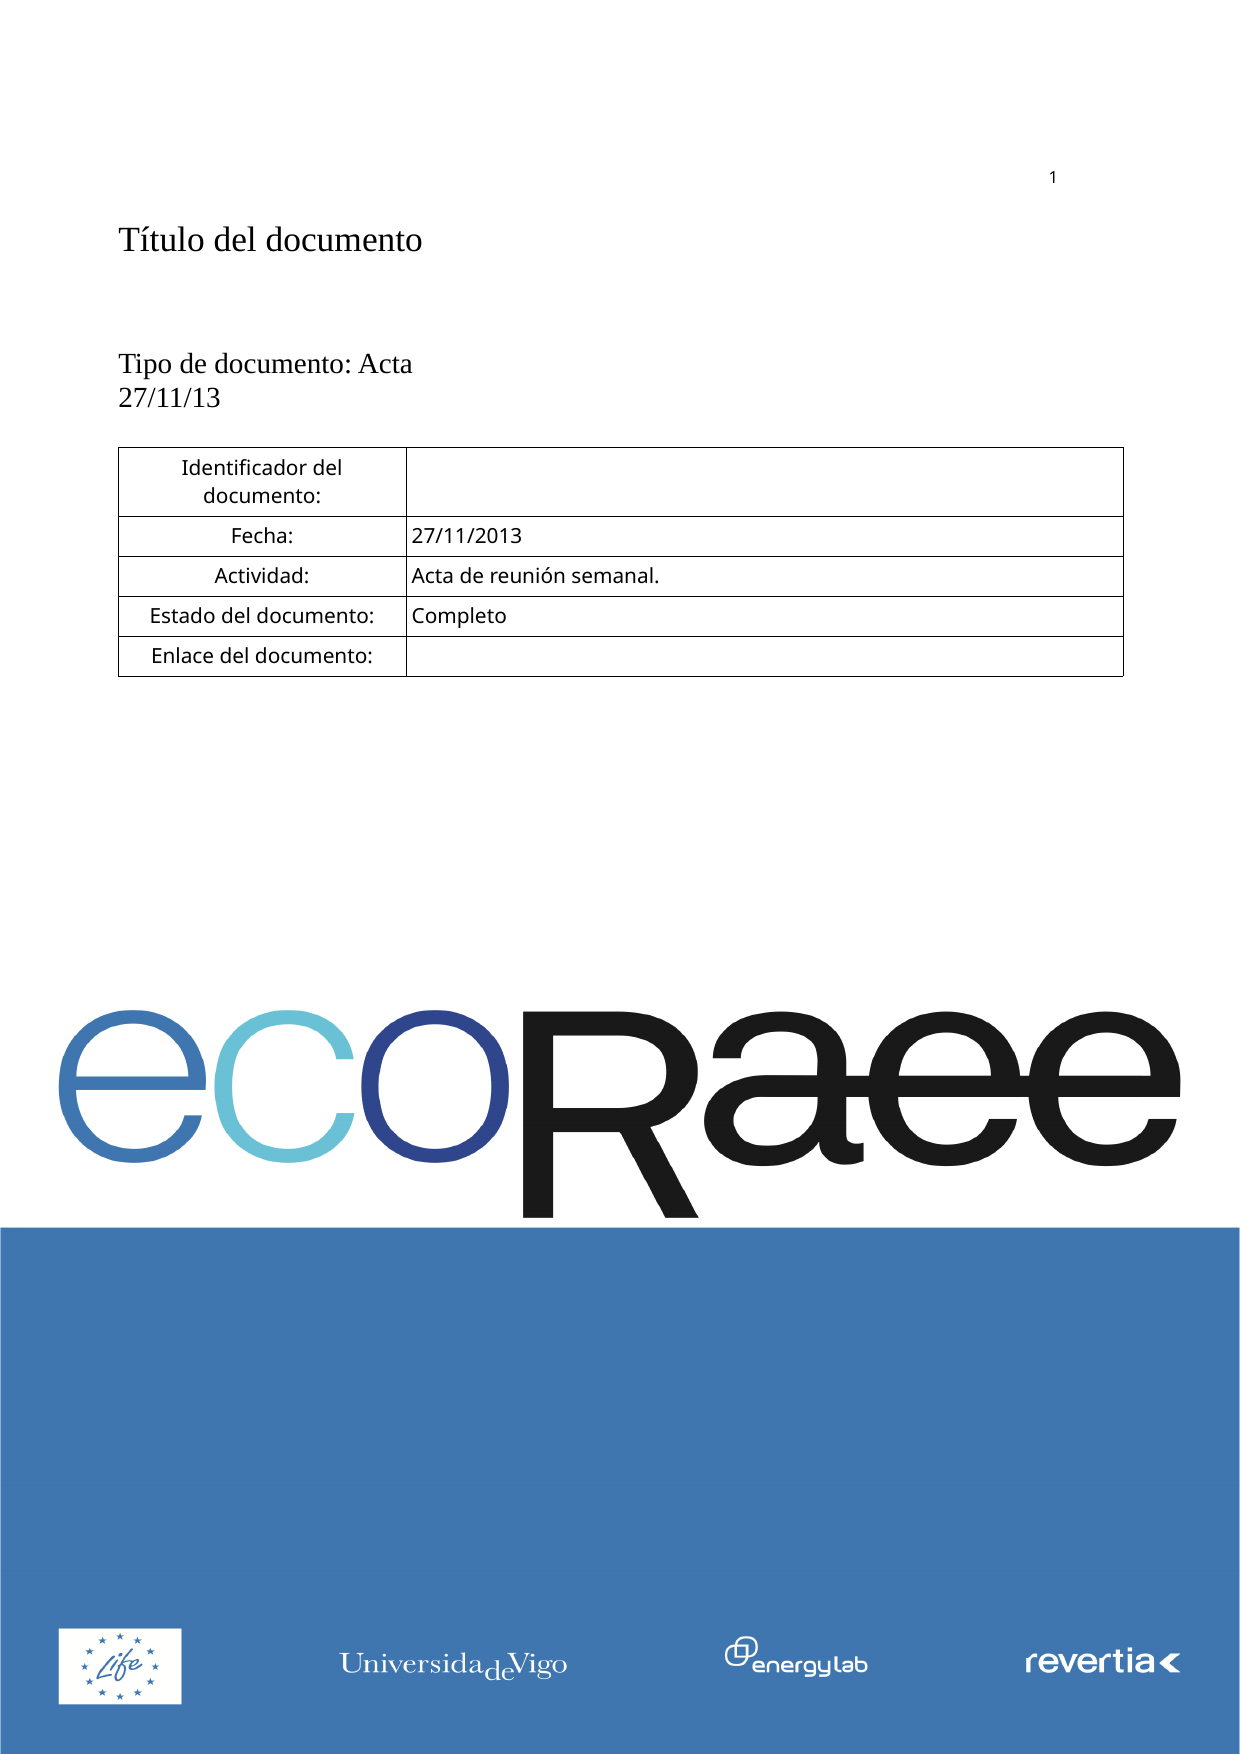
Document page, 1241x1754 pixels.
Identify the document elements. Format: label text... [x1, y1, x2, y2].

table_cell Enlace del documento: [119, 637, 406, 676]
table_cell 27/11/2013 [407, 517, 1123, 556]
text 27/11/13 [118, 380, 1122, 414]
table_cell Actividad: [119, 557, 406, 596]
table_header Identificador del documento: [119, 448, 406, 516]
table_cell Estado del documento: [119, 597, 406, 636]
text Título del documento [118, 218, 1122, 259]
table_cell Acta de reunión semanal. [407, 557, 1123, 596]
text Tipo de documento: Acta [118, 347, 1122, 380]
table_cell Fecha: [119, 517, 406, 556]
table_header [407, 448, 1123, 516]
table_cell Completo [407, 597, 1123, 636]
table_cell [407, 637, 1123, 676]
